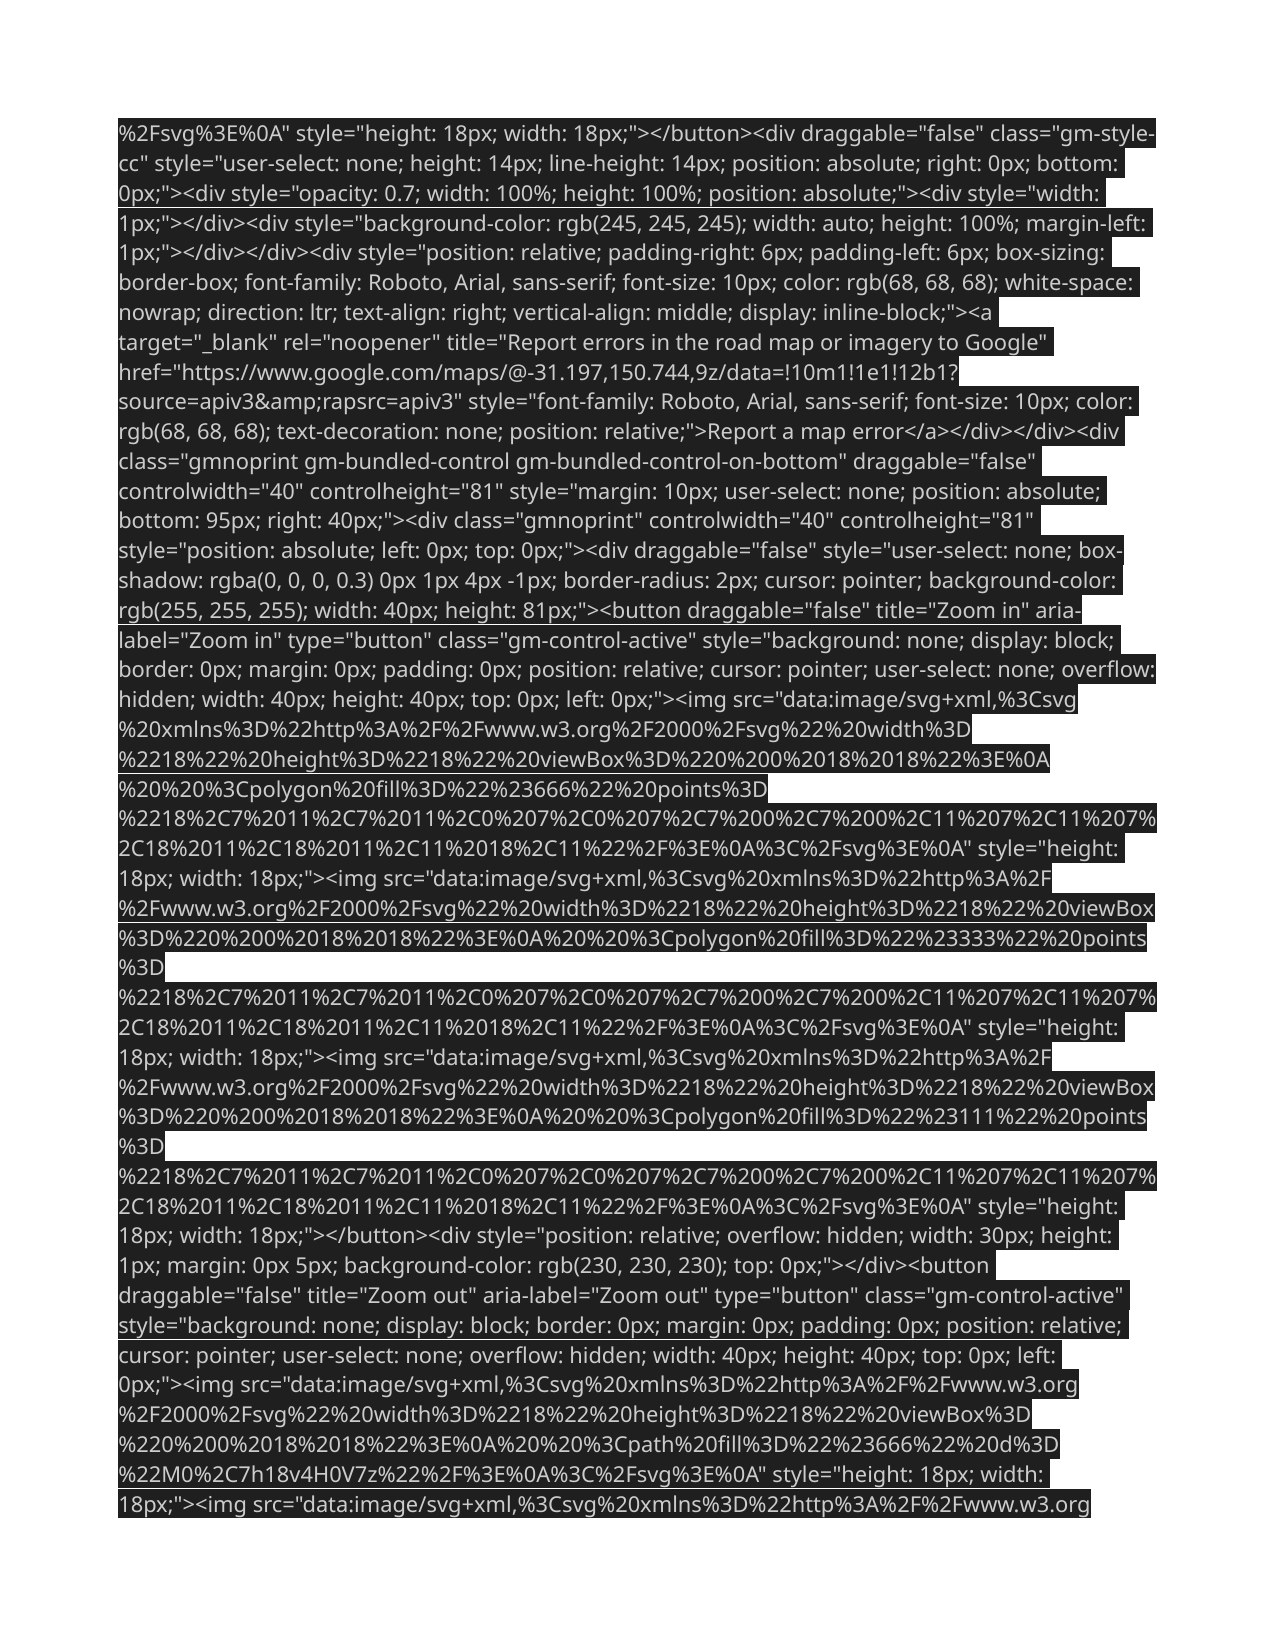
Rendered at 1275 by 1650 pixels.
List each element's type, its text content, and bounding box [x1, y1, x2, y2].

text %2Fsvg%3E%0A" style="height: 18px; width: 18px;"></button><div draggable="false" class="gm-style-cc" style="user-select: none; height: 14px; line-height: 14px; position: absolute; right: 0px; bottom: 0px;"><div style="opacity: 0.7; width: 100%; height: 100%; position: absolute;"><div style="width: 1px;"></div><div style="background-color: rgb(245, 245, 245); width: auto; height: 100%; margin-left: 1px;"></div></div><div style="position: relative; padding-right: 6px; padding-left: 6px; box-sizing: border-box; font-family: Roboto, Arial, sans-serif; font-size: 10px; color: rgb(68, 68, 68); white-space: nowrap; direction: ltr; text-align: right; vertical-align: middle; display: inline-block;"><a target="_blank" rel="noopener" title="Report errors in the road map or imagery to Google" href="https://www.google.com/maps/@-31.197,150.744,9z/data=!10m1!1e1!12b1?source=apiv3&amp;rapsrc=apiv3" style="font-family: Roboto, Arial, sans-serif; font-size: 10px; color: rgb(68, 68, 68); text-decoration: none; position: relative;">Report a map error</a></div></div><div class="gmnoprint gm-bundled-control gm-bundled-control-on-bottom" draggable="false" controlwidth="40" controlheight="81" style="margin: 10px; user-select: none; position: absolute; bottom: 95px; right: 40px;"><div class="gmnoprint" controlwidth="40" controlheight="81" style="position: absolute; left: 0px; top: 0px;"><div draggable="false" style="user-select: none; box-shadow: rgba(0, 0, 0, 0.3) 0px 1px 4px -1px; border-radius: 2px; cursor: pointer; background-color: rgb(255, 255, 255); width: 40px; height: 81px;"><button draggable="false" title="Zoom in" aria-label="Zoom in" type="button" class="gm-control-active" style="background: none; display: block; border: 0px; margin: 0px; padding: 0px; position: relative; cursor: pointer; user-select: none; overflow: hidden; width: 40px; height: 40px; top: 0px; left: 0px;"><img src="data:image/svg+xml,%3Csvg%20xmlns%3D%22http%3A%2F%2Fwww.w3.org%2F2000%2Fsvg%22%20width%3D%2218%22%20height%3D%2218%22%20viewBox%3D%220%200%2018%2018%22%3E%0A%20%20%3Cpolygon%20fill%3D%22%23666%22%20points%3D%2218%2C7%2011%2C7%2011%2C0%207%2C0%207%2C7%200%2C7%200%2C11%207%2C11%207%2C18%2011%2C18%2011%2C11%2018%2C11%22%2F%3E%0A%3C%2Fsvg%3E%0A" style="height: 18px; width: 18px;"><img src="data:image/svg+xml,%3Csvg%20xmlns%3D%22http%3A%2F%2Fwww.w3.org%2F2000%2Fsvg%22%20width%3D%2218%22%20height%3D%2218%22%20viewBox%3D%220%200%2018%2018%22%3E%0A%20%20%3Cpolygon%20fill%3D%22%23333%22%20points%3D%2218%2C7%2011%2C7%2011%2C0%207%2C0%207%2C7%200%2C7%200%2C11%207%2C11%207%2C18%2011%2C18%2011%2C11%2018%2C11%22%2F%3E%0A%3C%2Fsvg%3E%0A" style="height: 18px; width: 18px;"><img src="data:image/svg+xml,%3Csvg%20xmlns%3D%22http%3A%2F%2Fwww.w3.org%2F2000%2Fsvg%22%20width%3D%2218%22%20height%3D%2218%22%20viewBox%3D%220%200%2018%2018%22%3E%0A%20%20%3Cpolygon%20fill%3D%22%23111%22%20points%3D%2218%2C7%2011%2C7%2011%2C0%207%2C0%207%2C7%200%2C7%200%2C11%207%2C11%207%2C18%2011%2C18%2011%2C11%2018%2C11%22%2F%3E%0A%3C%2Fsvg%3E%0A" style="height: 18px; width: 18px;"></button><div style="position: relative; overflow: hidden; width: 30px; height: 1px; margin: 0px 5px; background-color: rgb(230, 230, 230); top: 0px;"></div><button draggable="false" title="Zoom out" aria-label="Zoom out" type="button" class="gm-control-active" style="background: none; display: block; border: 0px; margin: 0px; padding: 0px; position: relative; cursor: pointer; user-select: none; overflow: hidden; width: 40px; height: 40px; top: 0px; left: 0px;"><img src="data:image/svg+xml,%3Csvg%20xmlns%3D%22http%3A%2F%2Fwww.w3.org%2F2000%2Fsvg%22%20width%3D%2218%22%20height%3D%2218%22%20viewBox%3D%220%200%2018%2018%22%3E%0A%20%20%3Cpath%20fill%3D%22%23666%22%20d%3D%22M0%2C7h18v4H0V7z%22%2F%3E%0A%3C%2Fsvg%3E%0A" style="height: 18px; width: 18px;"><img src="data:image/svg+xml,%3Csvg%20xmlns%3D%22http%3A%2F%2Fwww.w3.org [118, 118, 1157, 1518]
